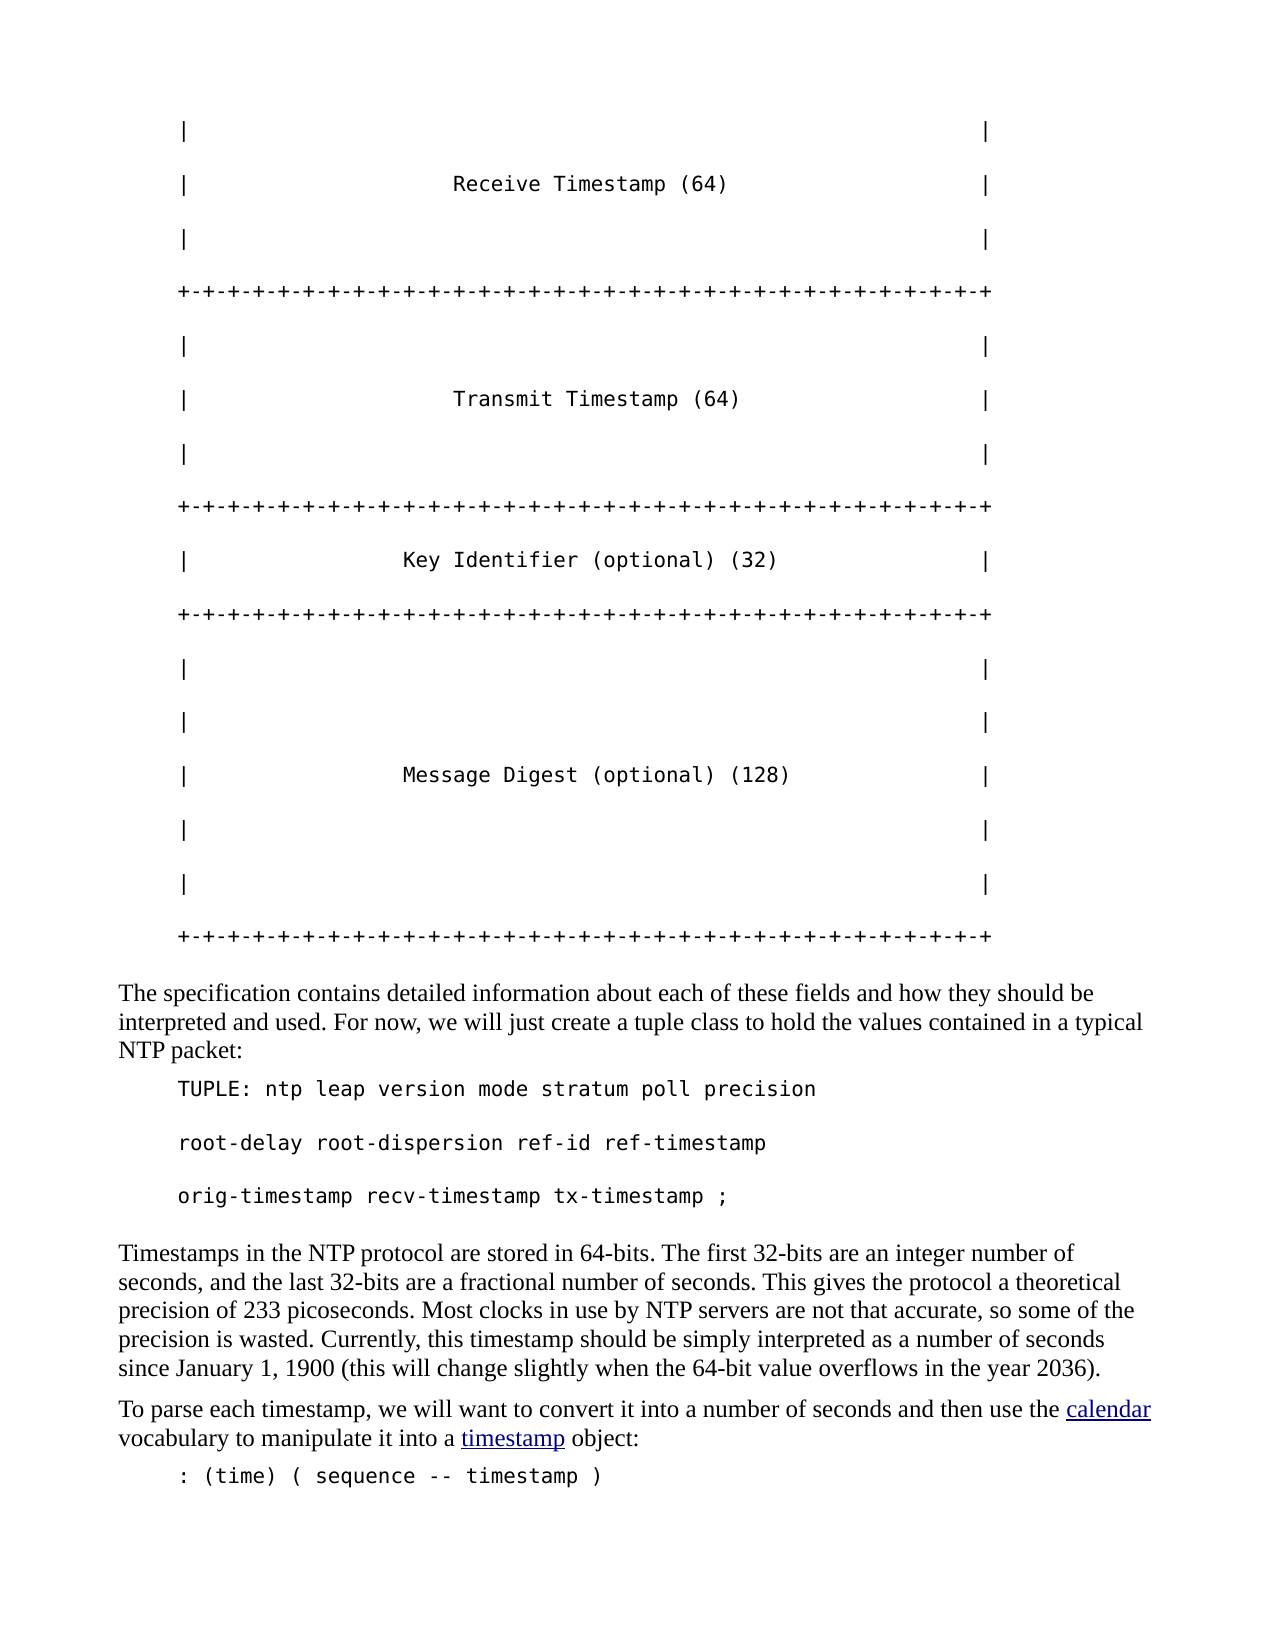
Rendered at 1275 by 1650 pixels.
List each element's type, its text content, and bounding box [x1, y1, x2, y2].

text +-+-+-+-+-+-+-+-+-+-+-+-+-+-+-+-+-+-+-+-+-+-+-+-+-+-+-+-+-+-+-+-+ [177, 924, 1098, 949]
text TUPLE: ntp leap version mode stratum poll precision [177, 1077, 1098, 1101]
text +-+-+-+-+-+-+-+-+-+-+-+-+-+-+-+-+-+-+-+-+-+-+-+-+-+-+-+-+-+-+-+-+ [177, 279, 1098, 304]
text | Transmit Timestamp (64) | [177, 387, 1098, 411]
text | | [177, 118, 1098, 142]
text root-delay root-dispersion ref-id ref-timestamp [177, 1131, 1098, 1155]
text | Message Digest (optional) (128) | [177, 763, 1098, 787]
text | | [177, 441, 1098, 465]
text The specification contains detailed information about each of these fields and how they should be interpreted and used. For now, we will just create a tuple class to hold the values contained in a typical NTP packet: [118, 978, 1157, 1064]
text +-+-+-+-+-+-+-+-+-+-+-+-+-+-+-+-+-+-+-+-+-+-+-+-+-+-+-+-+-+-+-+-+ [177, 494, 1098, 519]
text | | [177, 871, 1098, 895]
text | | [177, 226, 1098, 250]
text | | [177, 656, 1098, 680]
text | Receive Timestamp (64) | [177, 172, 1098, 196]
text | | [177, 333, 1098, 357]
text | | [177, 817, 1098, 841]
text Timestamps in the NTP protocol are stored in 64-bits. The first 32-bits are an integer number of seconds, and the last 32-bits are a fractional number of seconds. This gives the protocol a theoretical precision of 233 picoseconds. Most clocks in use by NTP servers are not that accurate, so some of the precision is wasted. Currently, this timestamp should be simply interpreted as a number of seconds since January 1, 1900 (this will change slightly when the 64-bit value overflows in the year 2036). [118, 1238, 1157, 1382]
text | Key Identifier (optional) (32) | [177, 548, 1098, 572]
text +-+-+-+-+-+-+-+-+-+-+-+-+-+-+-+-+-+-+-+-+-+-+-+-+-+-+-+-+-+-+-+-+ [177, 602, 1098, 626]
text : (time) ( sequence -- timestamp ) [177, 1464, 1098, 1489]
text orig-timestamp recv-timestamp tx-timestamp ; [177, 1184, 1098, 1209]
text | | [177, 709, 1098, 734]
text To parse each timestamp, we will want to convert it into a number of seconds and then use the calendar vocabulary to manipulate it into a timestamp object: [118, 1394, 1157, 1452]
